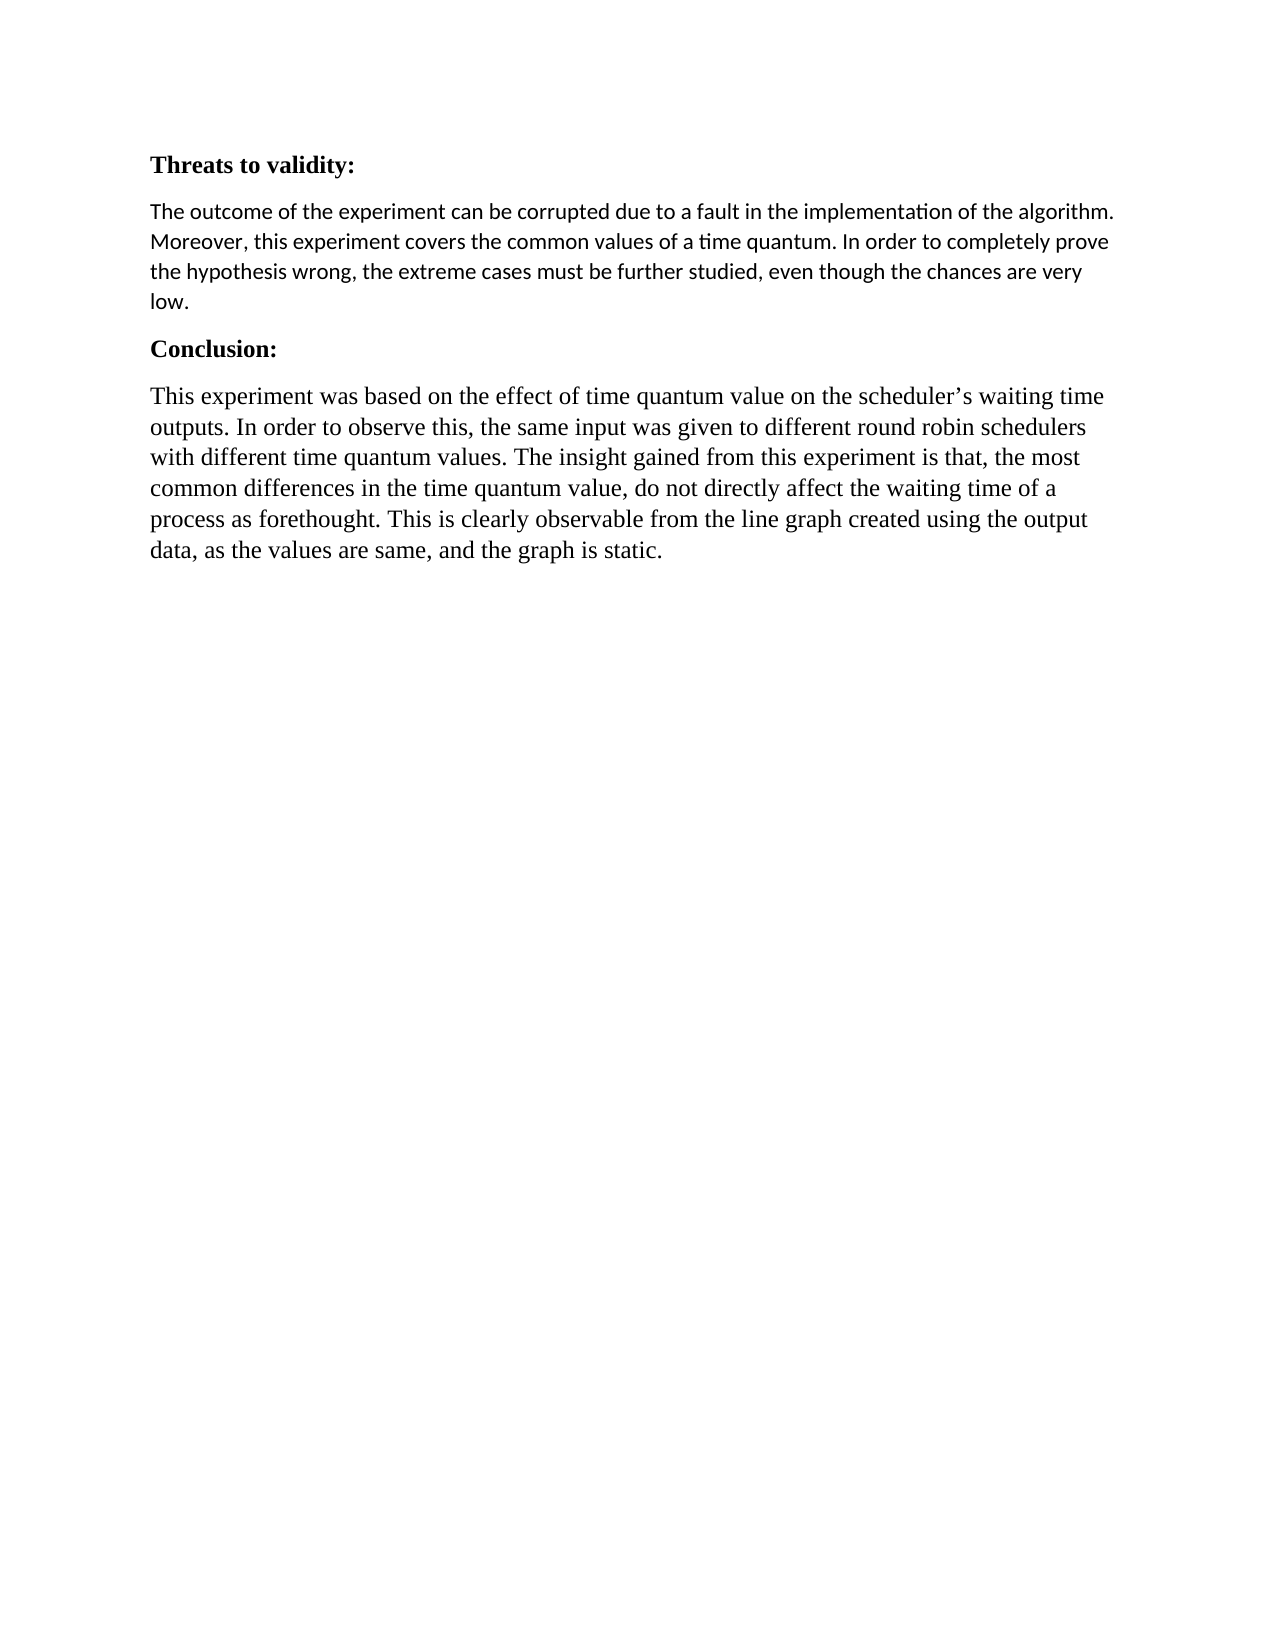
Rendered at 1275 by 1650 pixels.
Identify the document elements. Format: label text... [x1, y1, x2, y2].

text Conclusion: [150, 334, 1125, 362]
text The outcome of the experiment can be corrupted due to a fault in the implementation of the algorithm. Moreover, this experiment covers the common values of a time quantum. In order to completely prove the hypothesis wrong, the extreme cases must be further studied, even though the chances are very low. [150, 197, 1125, 315]
text This experiment was based on the effect of time quantum value on the scheduler’s waiting time outputs. In order to observe this, the same input was given to different round robin schedulers with different time quantum values. The insight gained from this experiment is that, the most common differences in the time quantum value, do not directly affect the waiting time of a process as forethought. This is clearly observable from the line graph created using the output data, as the values are same, and the graph is static. [150, 381, 1125, 563]
text Threats to validity: [150, 150, 1125, 179]
